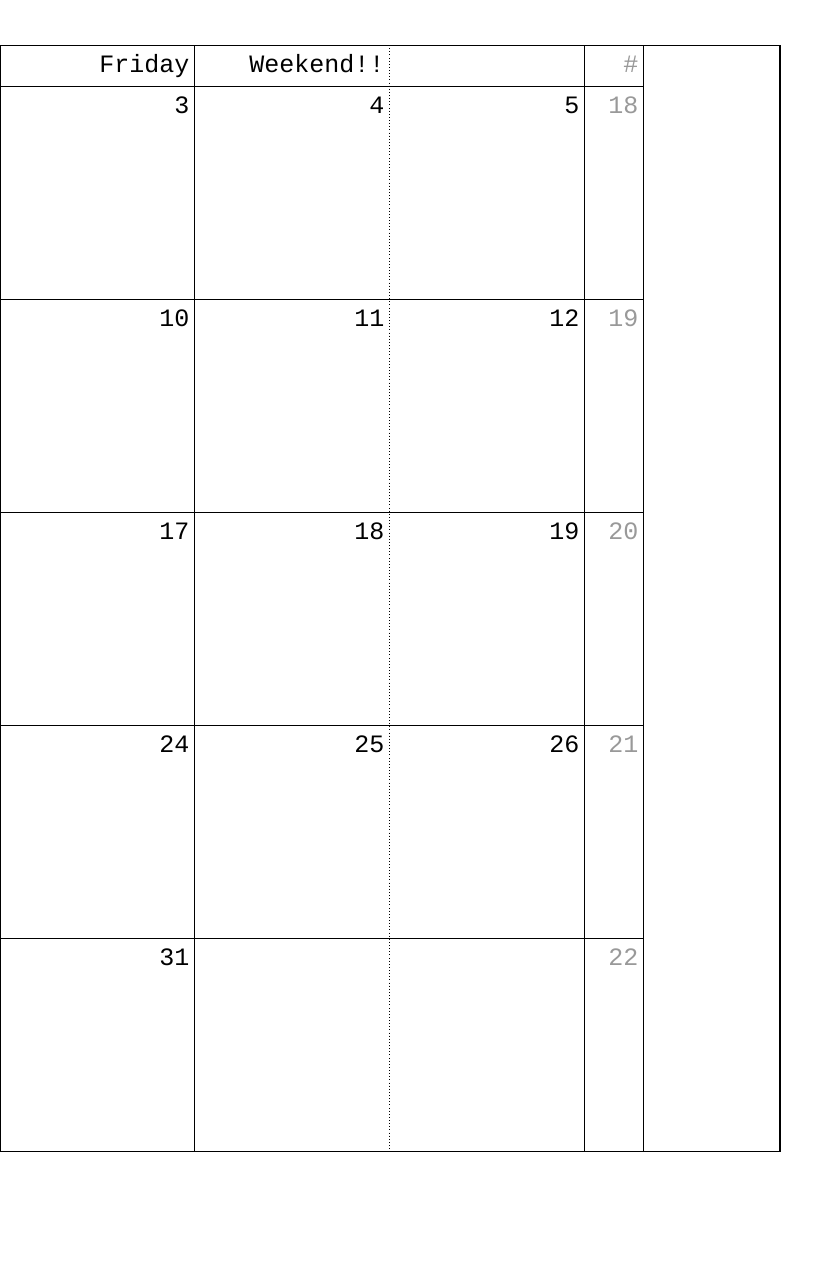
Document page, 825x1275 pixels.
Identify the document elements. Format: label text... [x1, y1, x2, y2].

table_cell 17 [1, 513, 194, 725]
table_cell 18 [585, 87, 643, 299]
table_cell [390, 939, 584, 1151]
table_cell 22 [585, 939, 643, 1151]
table_cell 4 [195, 87, 390, 299]
table_header # [585, 46, 643, 86]
table_cell 11 [195, 300, 390, 512]
table_header Friday [1, 46, 194, 86]
table_cell [195, 939, 390, 1151]
table_cell 3 [1, 87, 194, 299]
table_cell 20 [585, 513, 643, 725]
table_cell 5 [390, 87, 584, 299]
table_cell 19 [390, 513, 584, 725]
table_cell 31 [1, 939, 194, 1151]
table_cell 21 [585, 726, 643, 938]
table_cell 26 [390, 726, 584, 938]
table_cell 24 [1, 726, 194, 938]
table_cell 12 [390, 300, 584, 512]
table_cell 18 [195, 513, 390, 725]
table_header [390, 46, 584, 86]
table_cell 10 [1, 300, 194, 512]
table_header [644, 46, 779, 1151]
table_header Weekend!! [195, 46, 390, 86]
table_cell 19 [585, 300, 643, 512]
table_cell 25 [195, 726, 390, 938]
